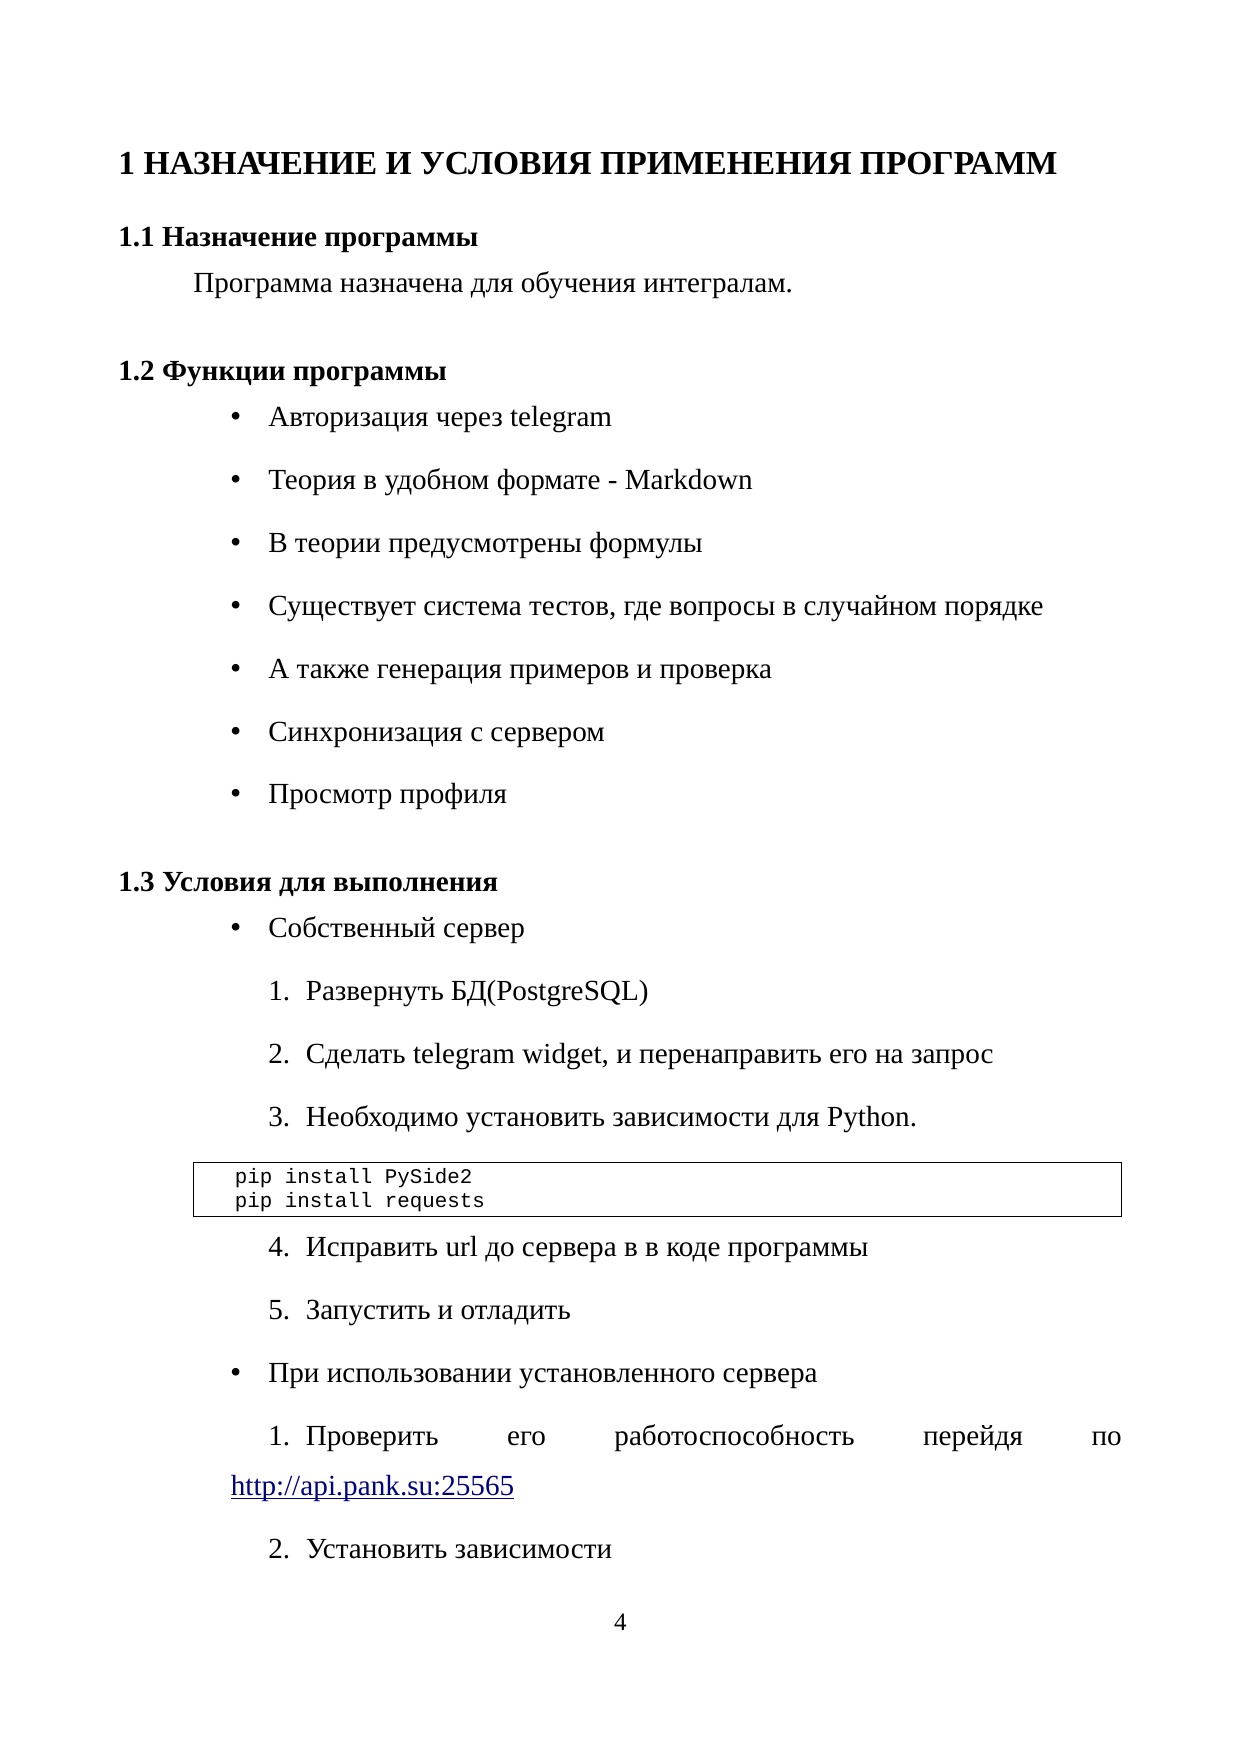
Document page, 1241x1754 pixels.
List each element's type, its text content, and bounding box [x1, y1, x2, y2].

list pip install requests [194, 1186, 1121, 1216]
list А также генерация примеров и проверка [156, 651, 1122, 684]
list Проверить его работоспособность перейдя по http://api.pank.su:25565 [193, 1418, 1122, 1502]
list Развернуть БД(PostgreSQL) [193, 973, 1122, 1007]
text Программа назначена для обучения интегралам. [118, 265, 1122, 299]
subtitle Условия для выполнения [118, 864, 1122, 898]
list Синхронизация с сервером [156, 714, 1122, 747]
list Собственный сервер [156, 911, 1122, 944]
list pip install PySide2 [194, 1163, 1121, 1186]
list Существует система тестов, где вопросы в случайном порядке [156, 588, 1122, 622]
list При использовании установленного сервера [156, 1355, 1122, 1389]
list Просмотр профиля [156, 777, 1122, 810]
list Теория в удобном формате - Markdown [156, 462, 1122, 496]
subtitle Назначение программы [118, 219, 1122, 253]
list Необходимо установить зависимости для Python. [193, 1099, 1122, 1133]
list Запустить и отладить [193, 1292, 1122, 1326]
list Исправить url до сервера в в коде программы [193, 1229, 1122, 1263]
subtitle Функции программы [118, 353, 1122, 387]
list Сделать telegram widget, и перенаправить его на запрос [193, 1036, 1122, 1070]
list Авторизация через telegram [156, 399, 1122, 433]
list Установить зависимости [193, 1531, 1122, 1565]
subtitle НАЗНАЧЕНИЕ И УСЛОВИЯ ПРИМЕНЕНИЯ ПРОГРАММ [118, 143, 1122, 182]
list В теории предусмотрены формулы [156, 525, 1122, 559]
